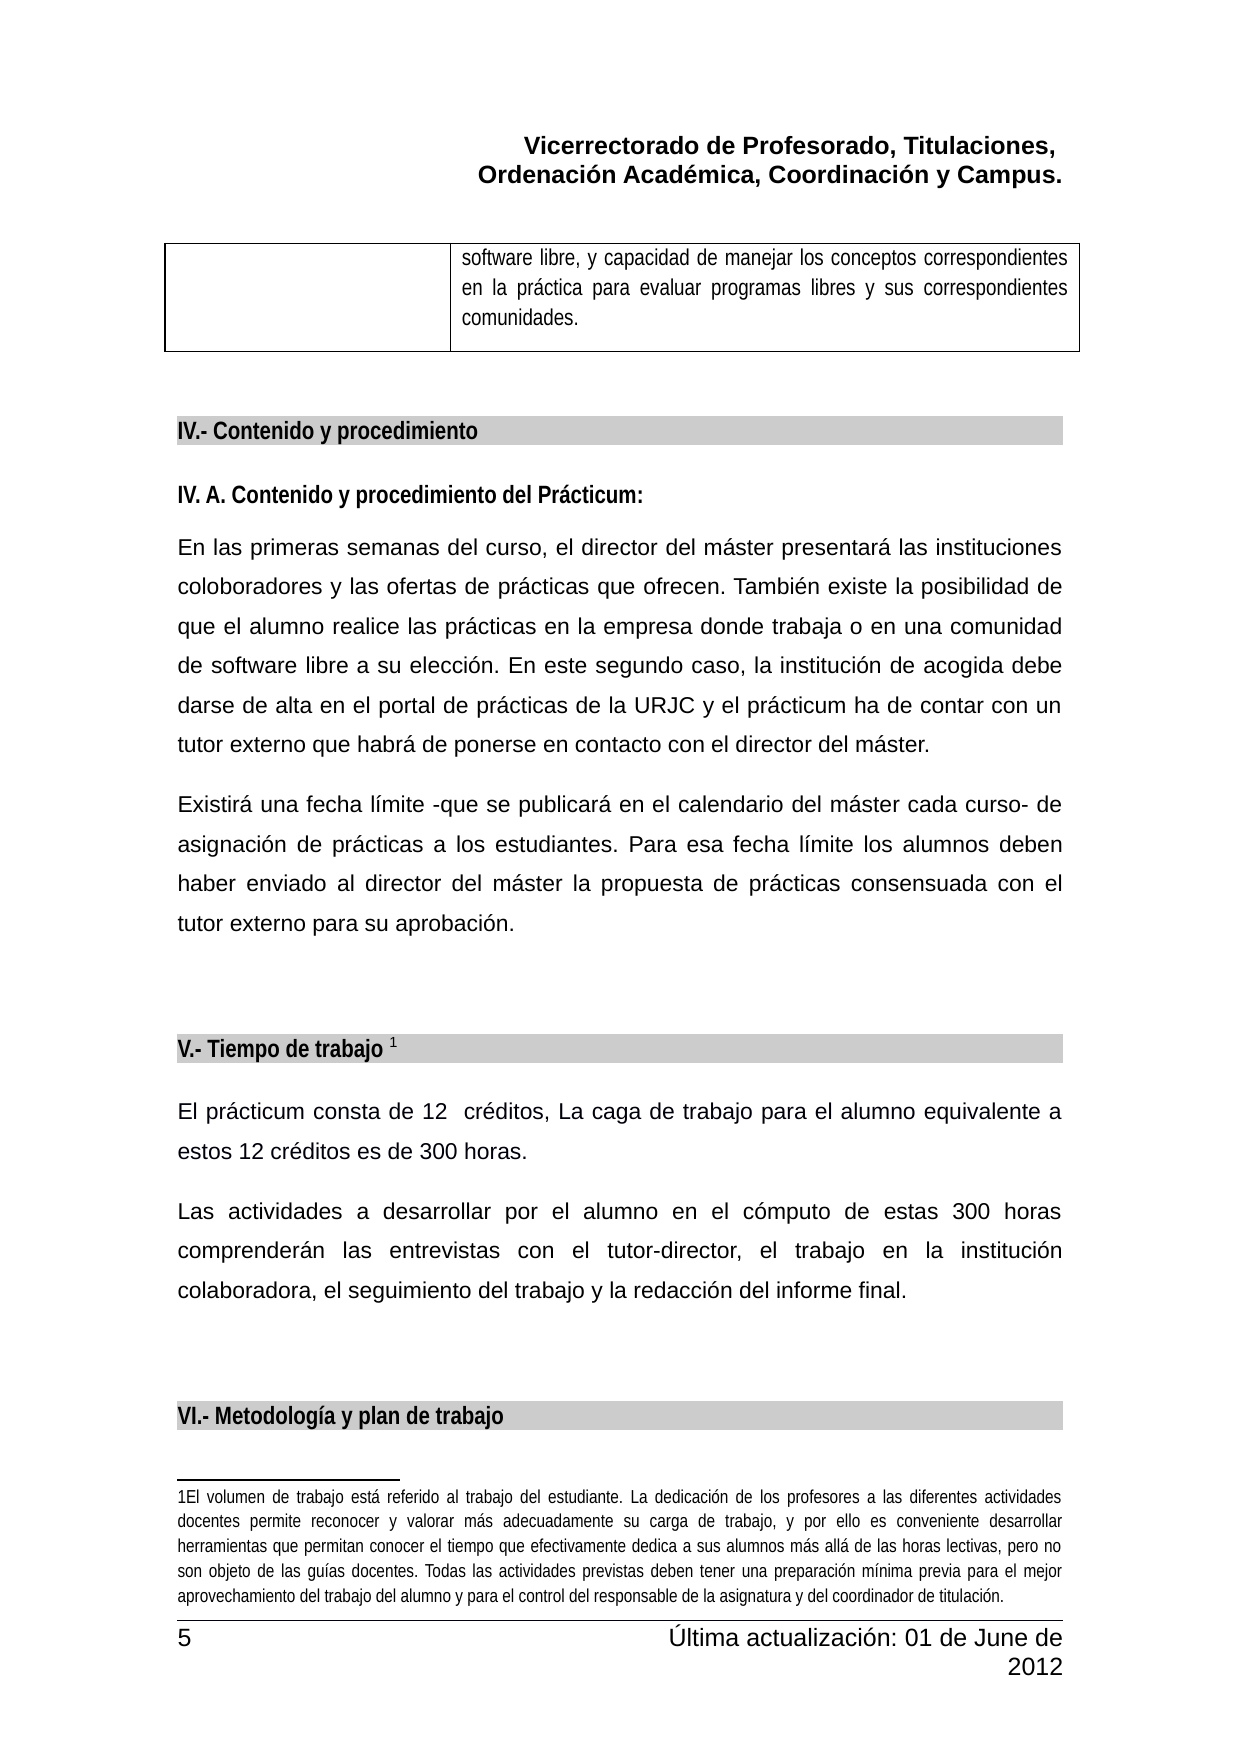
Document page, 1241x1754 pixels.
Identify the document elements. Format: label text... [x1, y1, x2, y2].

text En las primeras semanas del curso, el director del máster presentará las instituciones coloboradores y las ofertas de prácticas que ofrecen. También existe la posibilidad de que el alumno realice las prácticas en la empresa donde trabaja o en una comunidad de software libre a su elección. En este segundo caso, la institución de acogida debe darse de alta en el portal de prácticas de la URJC y el prácticum ha de contar con un tutor externo que habrá de ponerse en contacto con el director del máster. [177, 534, 1063, 757]
text IV.- Contenido y procedimiento [177, 416, 1063, 445]
text IV. A. Contenido y procedimiento del Prácticum: [177, 480, 1063, 509]
text El volumen de trabajo está referido al trabajo del estudiante. La dedicación de los profesores a las diferentes actividades docentes permite reconocer y valorar más adecuadamente su carga de trabajo, y por ello es conveniente desarrollar herramientas que permitan conocer el tiempo que efectivamente dedica a sus alumnos más allá de las horas lectivas, pero no son objeto de las guías docentes. Todas las actividades previstas deben tener una preparación mínima previa para el mejor aprovechamiento del trabajo del alumno y para el control del responsable de la asignatura y del coordinador de titulación. [177, 1486, 1063, 1606]
text Existirá una fecha límite -que se publicará en el calendario del máster cada curso- de asignación de prácticas a los estudiantes. Para esa fecha límite los alumnos deben haber enviado al director del máster la propuesta de prácticas consensuada con el tutor externo para su aprobación. [177, 791, 1063, 936]
table_cell software libre, y capacidad de manejar los conceptos correspondientes en la práctica para evaluar programas libres y sus correspondientes comunidades. [451, 244, 1079, 351]
text VI.- Metodología y plan de trabajo [177, 1401, 1063, 1430]
text V.- Tiempo de trabajo [177, 1034, 1063, 1063]
text Las actividades a desarrollar por el alumno en el cómputo de estas 300 horas comprenderán las entrevistas con el tutor-director, el trabajo en la institución colaboradora, el seguimiento del trabajo y la redacción del informe final. [177, 1198, 1063, 1303]
text El prácticum consta de 12 créditos, La caga de trabajo para el alumno equivalente a estos 12 créditos es de 300 horas. [177, 1098, 1063, 1164]
table_cell [166, 244, 450, 351]
